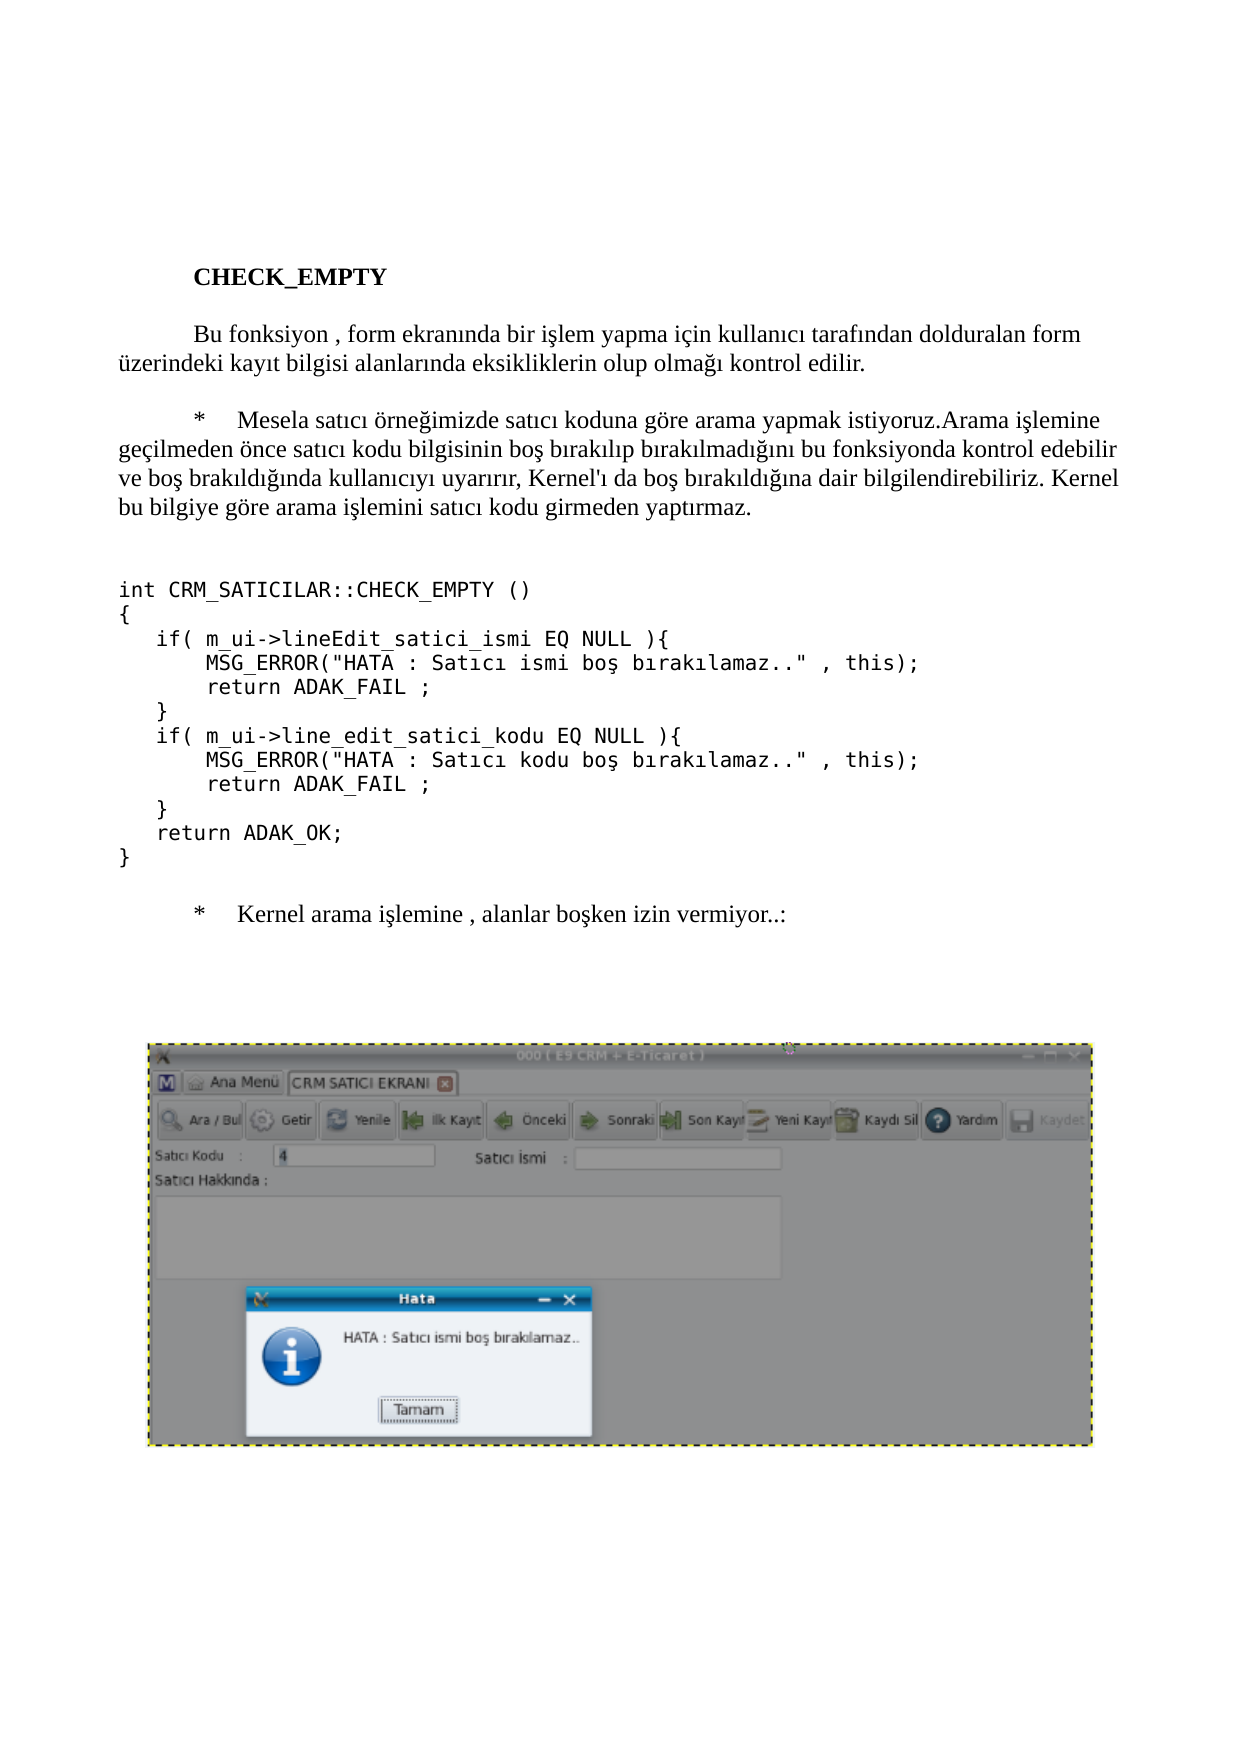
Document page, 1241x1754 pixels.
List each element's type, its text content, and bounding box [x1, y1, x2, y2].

text MSG_ERROR("HATA : Satıcı kodu boş bırakılamaz.." , this); [118, 748, 1122, 772]
text * Kernel arama işlemine , alanlar boşken izin vermiyor..: [118, 899, 1122, 928]
text return ADAK_FAIL ; [118, 772, 1122, 797]
text MSG_ERROR("HATA : Satıcı ismi boş bırakılamaz.." , this); [118, 651, 1122, 675]
text return ADAK_OK; [118, 821, 1122, 845]
text return ADAK_FAIL ; [118, 675, 1122, 699]
text if( m_ui->lineEdit_satici_ismi EQ NULL ){ [118, 627, 1122, 651]
picture [145, 1042, 1096, 1448]
text Bu fonksiyon , form ekranında bir işlem yapma için kullanıcı tarafından dolduralan form üzerindeki kayıt bilgisi alanlarında eksikliklerin olup olmağı kontrol edilir. [118, 319, 1122, 377]
text if( m_ui->line_edit_satici_kodu EQ NULL ){ [118, 724, 1122, 748]
text * Mesela satıcı örneğimizde satıcı koduna göre arama yapmak istiyoruz.Arama işlemine geçilmeden önce satıcı kodu bilgisinin boş bırakılıp bırakılmadığını bu fonksiyonda kontrol edebilir ve boş brakıldığında kullanıcıyı uyarırır, Kernel'ı da boş bırakıldığına dair bilgilendirebiliriz. Kernel bu bilgiye göre arama işlemini satıcı kodu girmeden yaptırmaz. [118, 406, 1122, 521]
text } [118, 699, 1122, 724]
text } [118, 797, 1122, 821]
text { [118, 602, 1122, 627]
text CHECK_EMPTY [118, 262, 1122, 291]
text } [118, 845, 1122, 869]
text int CRM_SATICILAR::CHECK_EMPTY () [118, 578, 1122, 602]
